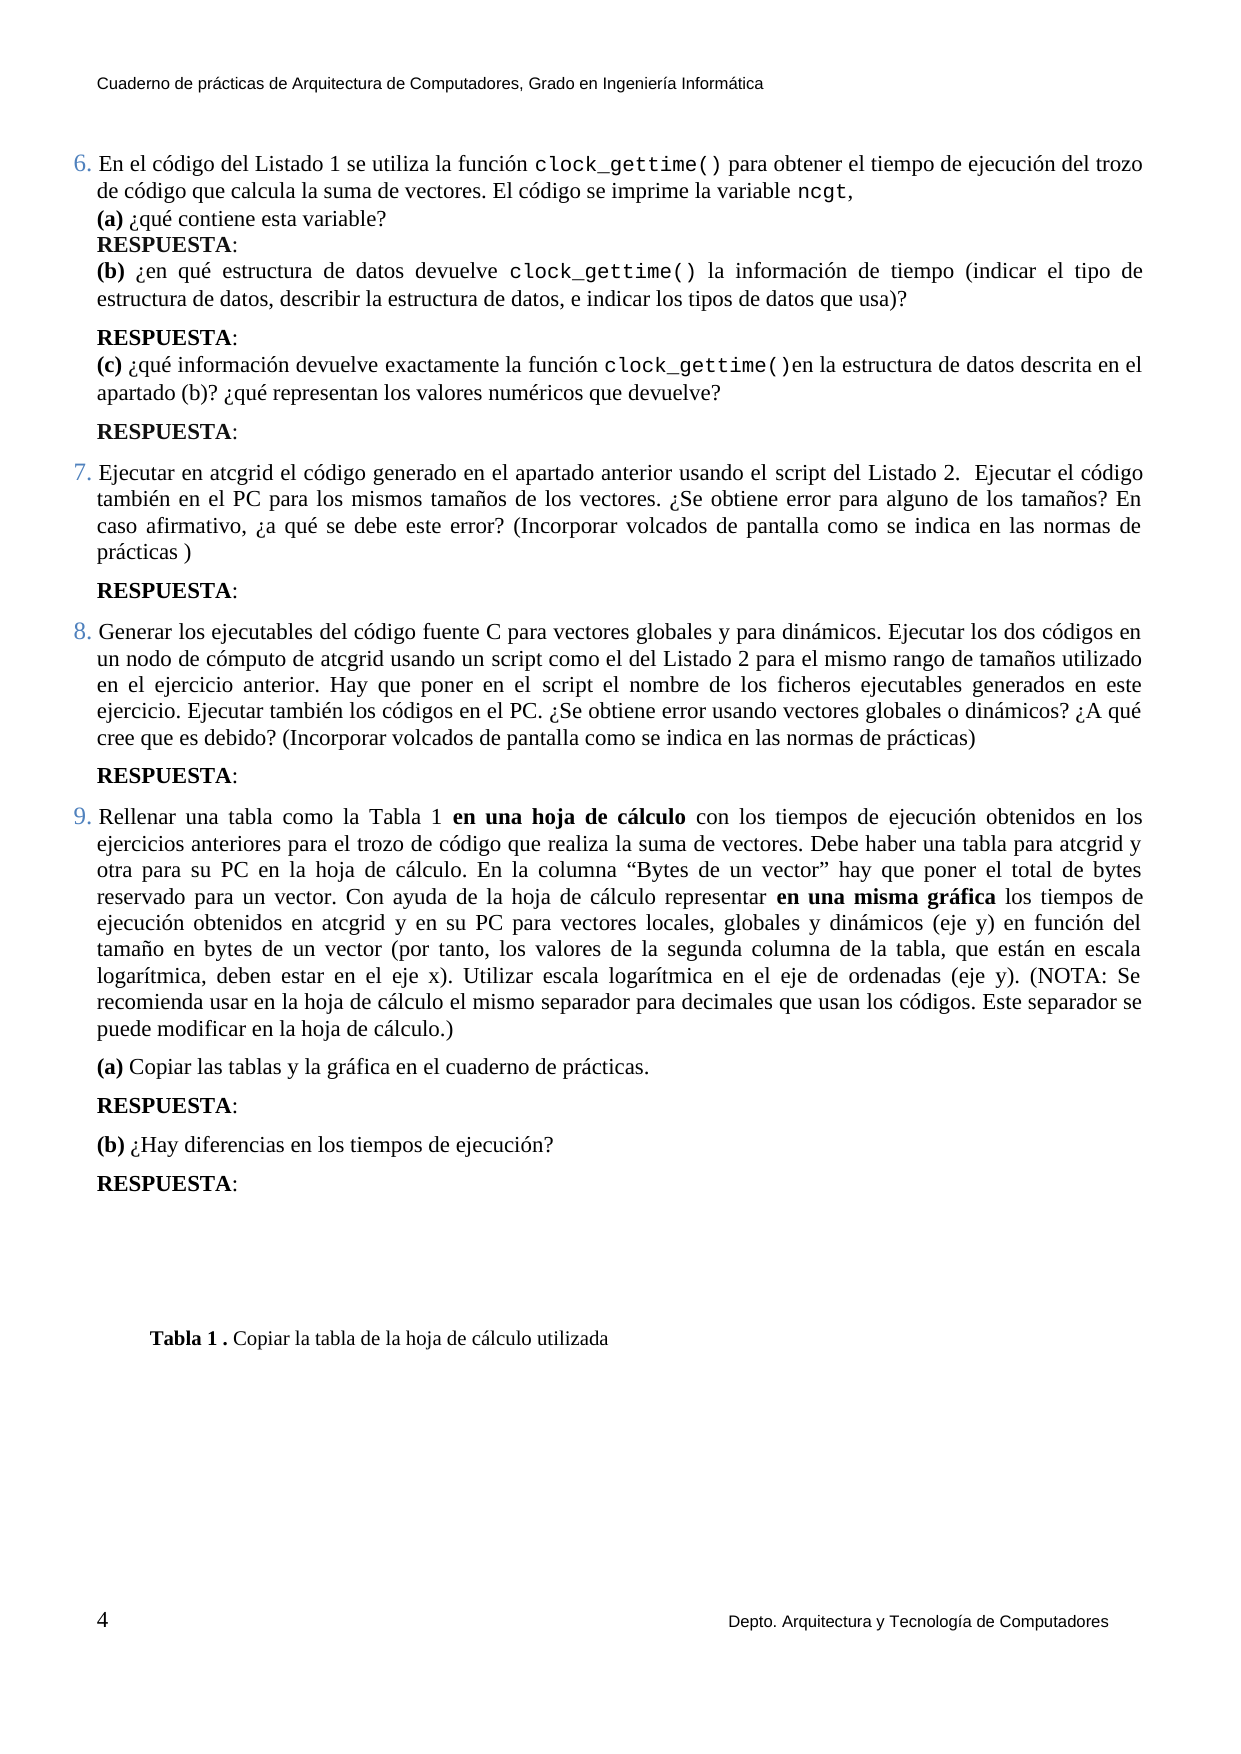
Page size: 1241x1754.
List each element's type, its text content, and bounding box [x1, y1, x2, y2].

list (a) ¿qué contiene esta variable? [67, 205, 1143, 231]
list RESPUESTA: [97, 418, 1143, 444]
list RESPUESTA: [67, 324, 1143, 350]
list (c) ¿qué información devuelve exactamente la función clock_gettime()en la estructura de datos descrita en el apartado (b)? ¿qué representan los valores numéricos que devuelve? [67, 350, 1143, 405]
list Ejecutar en atcgrid el código generado en el apartado anterior usando el script del Listado 2. Ejecutar el código también en el PC para los mismos tamaños de los vectores. ¿Se obtiene error para alguno de los tamaños? En caso afirmativo, ¿a qué se debe este error? (Incorporar volcados de pantalla como se indica en las normas de prácticas ) [67, 457, 1143, 564]
list RESPUESTA: [67, 1092, 1143, 1119]
list RESPUESTA: [97, 762, 1143, 789]
list RESPUESTA: [67, 1170, 1143, 1196]
list (b) ¿en qué estructura de datos devuelve clock_gettime() la información de tiempo (indicar el tipo de estructura de datos, describir la estructura de datos, e indicar los tipos de datos que usa)? [67, 258, 1143, 312]
list Generar los ejecutables del código fuente C para vectores globales y para dinámicos. Ejecutar los dos códigos en un nodo de cómputo de atcgrid usando un script como el del Listado 2 para el mismo rango de tamaños utilizado en el ejercicio anterior. Hay que poner en el script el nombre de los ficheros ejecutables generados en este ejercicio. Ejecutar también los códigos en el PC. ¿Se obtiene error usando vectores globales o dinámicos? ¿A qué cree que es debido? (Incorporar volcados de pantalla como se indica en las normas de prácticas) [67, 616, 1143, 750]
list RESPUESTA: [97, 577, 1143, 603]
list Rellenar una tabla como la Tabla 1 en una hoja de cálculo con los tiempos de ejecución obtenidos en los ejercicios anteriores para el trozo de código que realiza la suma de vectores. Debe haber una tabla para atcgrid y otra para su PC en la hoja de cálculo. En la columna “Bytes de un vector” hay que poner el total de bytes reservado para un vector. Con ayuda de la hoja de cálculo representar en una misma gráfica los tiempos de ejecución obtenidos en atcgrid y en su PC para vectores locales, globales y dinámicos (eje y) en función del tamaño en bytes de un vector (por tanto, los valores de la segunda columna de la tabla, que están en escala logarítmica, deben estar en el eje x). Utilizar escala logarítmica en el eje de ordenadas (eje y). (NOTA: Se recomienda usar en la hoja de cálculo el mismo separador para decimales que usan los códigos. Este separador se puede modificar en la hoja de cálculo.) [67, 801, 1143, 1041]
list RESPUESTA: [67, 231, 1143, 258]
list En el código del Listado 1 se utiliza la función clock_gettime() para obtener el tiempo de ejecución del trozo de código que calcula la suma de vectores. El código se imprime la variable ncgt, [67, 148, 1143, 205]
table_header Copiar la tabla de la hoja de cálculo utilizada [64, 1300, 1172, 1349]
list (b) ¿Hay diferencias en los tiempos de ejecución? [67, 1131, 1143, 1157]
list (a) Copiar las tablas y la gráfica en el cuaderno de prácticas. [67, 1053, 1143, 1080]
